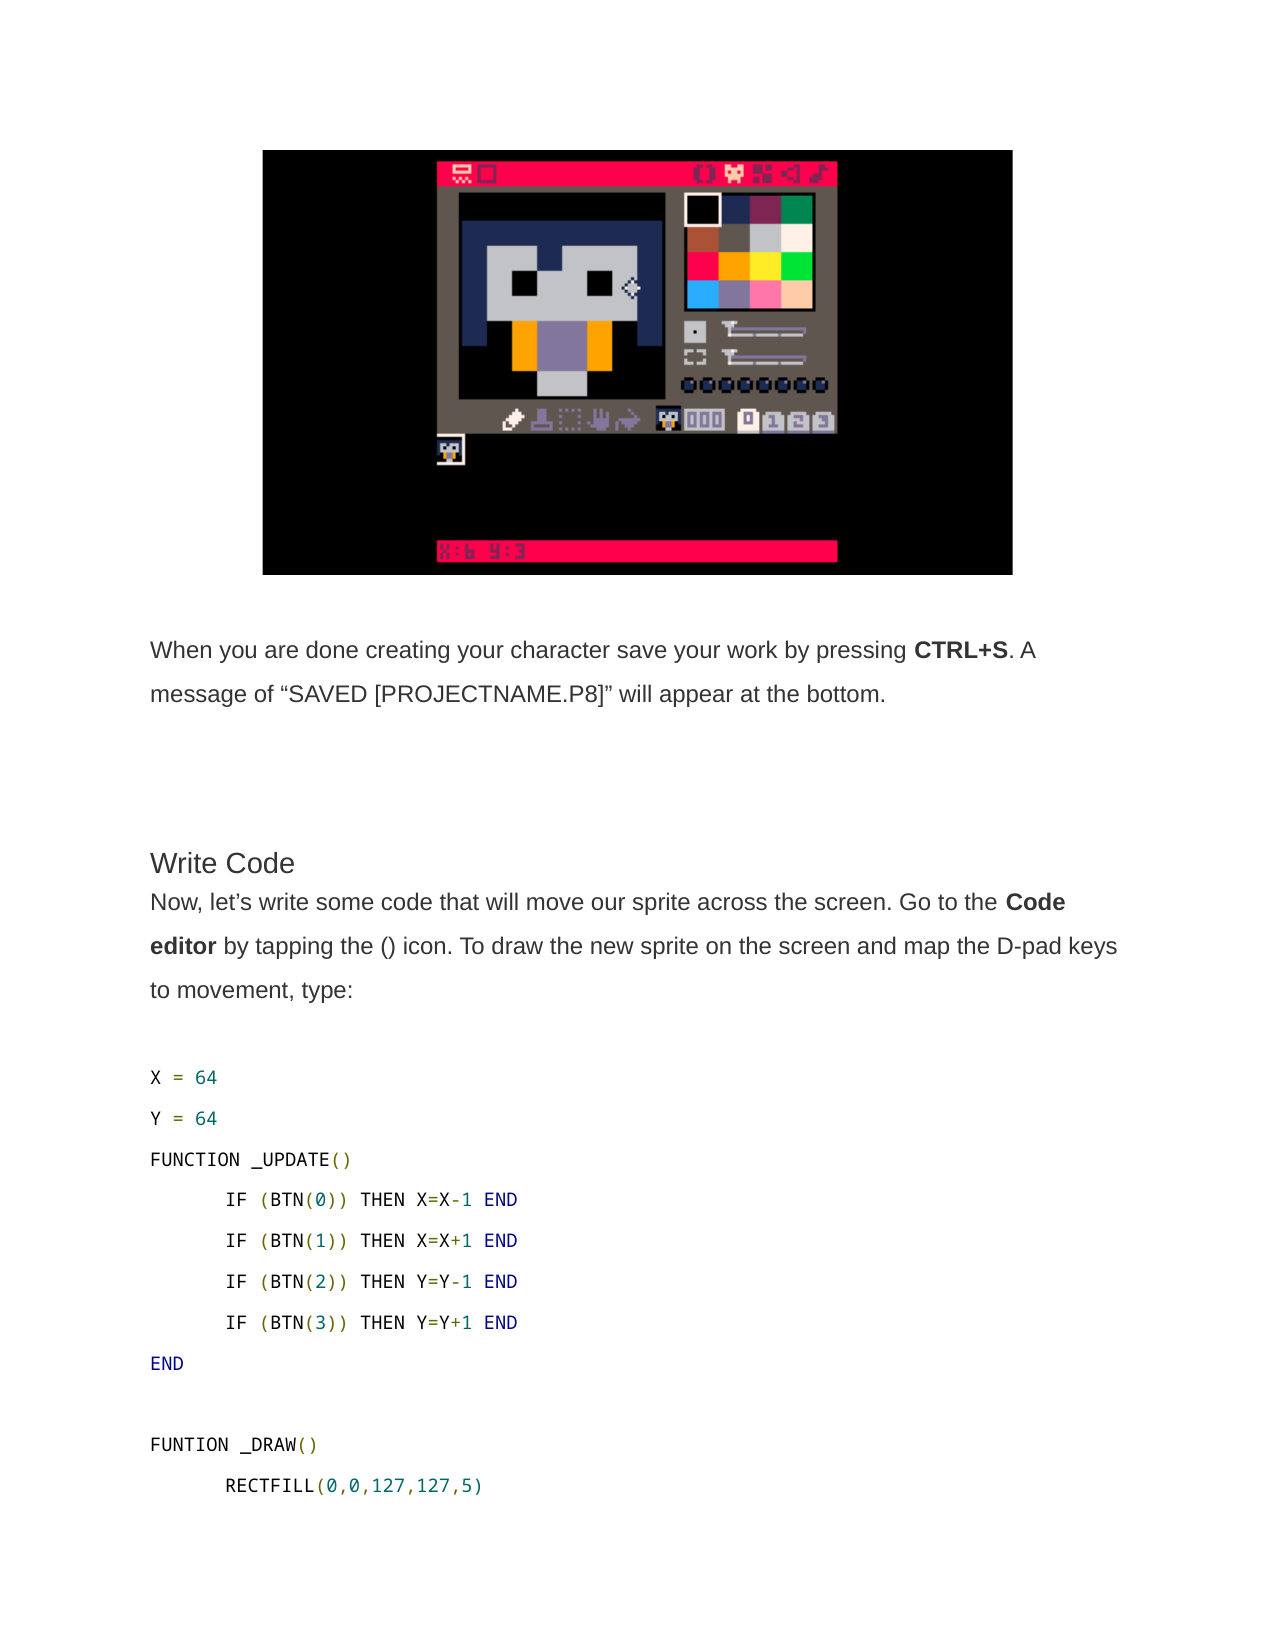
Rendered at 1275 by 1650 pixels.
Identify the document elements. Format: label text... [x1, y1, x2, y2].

text Now, let’s write some code that will move our sprite across the screen. Go to the Code editor by tapping the () icon. To draw the new sprite on the screen and map the D-pad keys to movement, type: [150, 888, 1125, 1003]
text END [150, 1350, 1125, 1376]
text X = 64 [150, 1064, 1125, 1090]
picture [262, 150, 1013, 575]
subtitle Write Code [150, 846, 1125, 879]
text IF (BTN(1)) THEN X=X+1 END [150, 1228, 1125, 1253]
text FUNCTION _UPDATE() [150, 1146, 1125, 1171]
text FUNTION _DRAW() [150, 1432, 1125, 1457]
text IF (BTN(0)) THEN X=X-1 END [150, 1187, 1125, 1212]
text When you are done creating your character save your work by pressing CTRL+S. A message of “SAVED [PROJECTNAME.P8]” will appear at the bottom. [150, 636, 1125, 707]
text Y = 64 [150, 1105, 1125, 1131]
text RECTFILL(0,0,127,127,5) [150, 1473, 1125, 1498]
text IF (BTN(3)) THEN Y=Y+1 END [150, 1309, 1125, 1335]
text IF (BTN(2)) THEN Y=Y-1 END [150, 1268, 1125, 1294]
